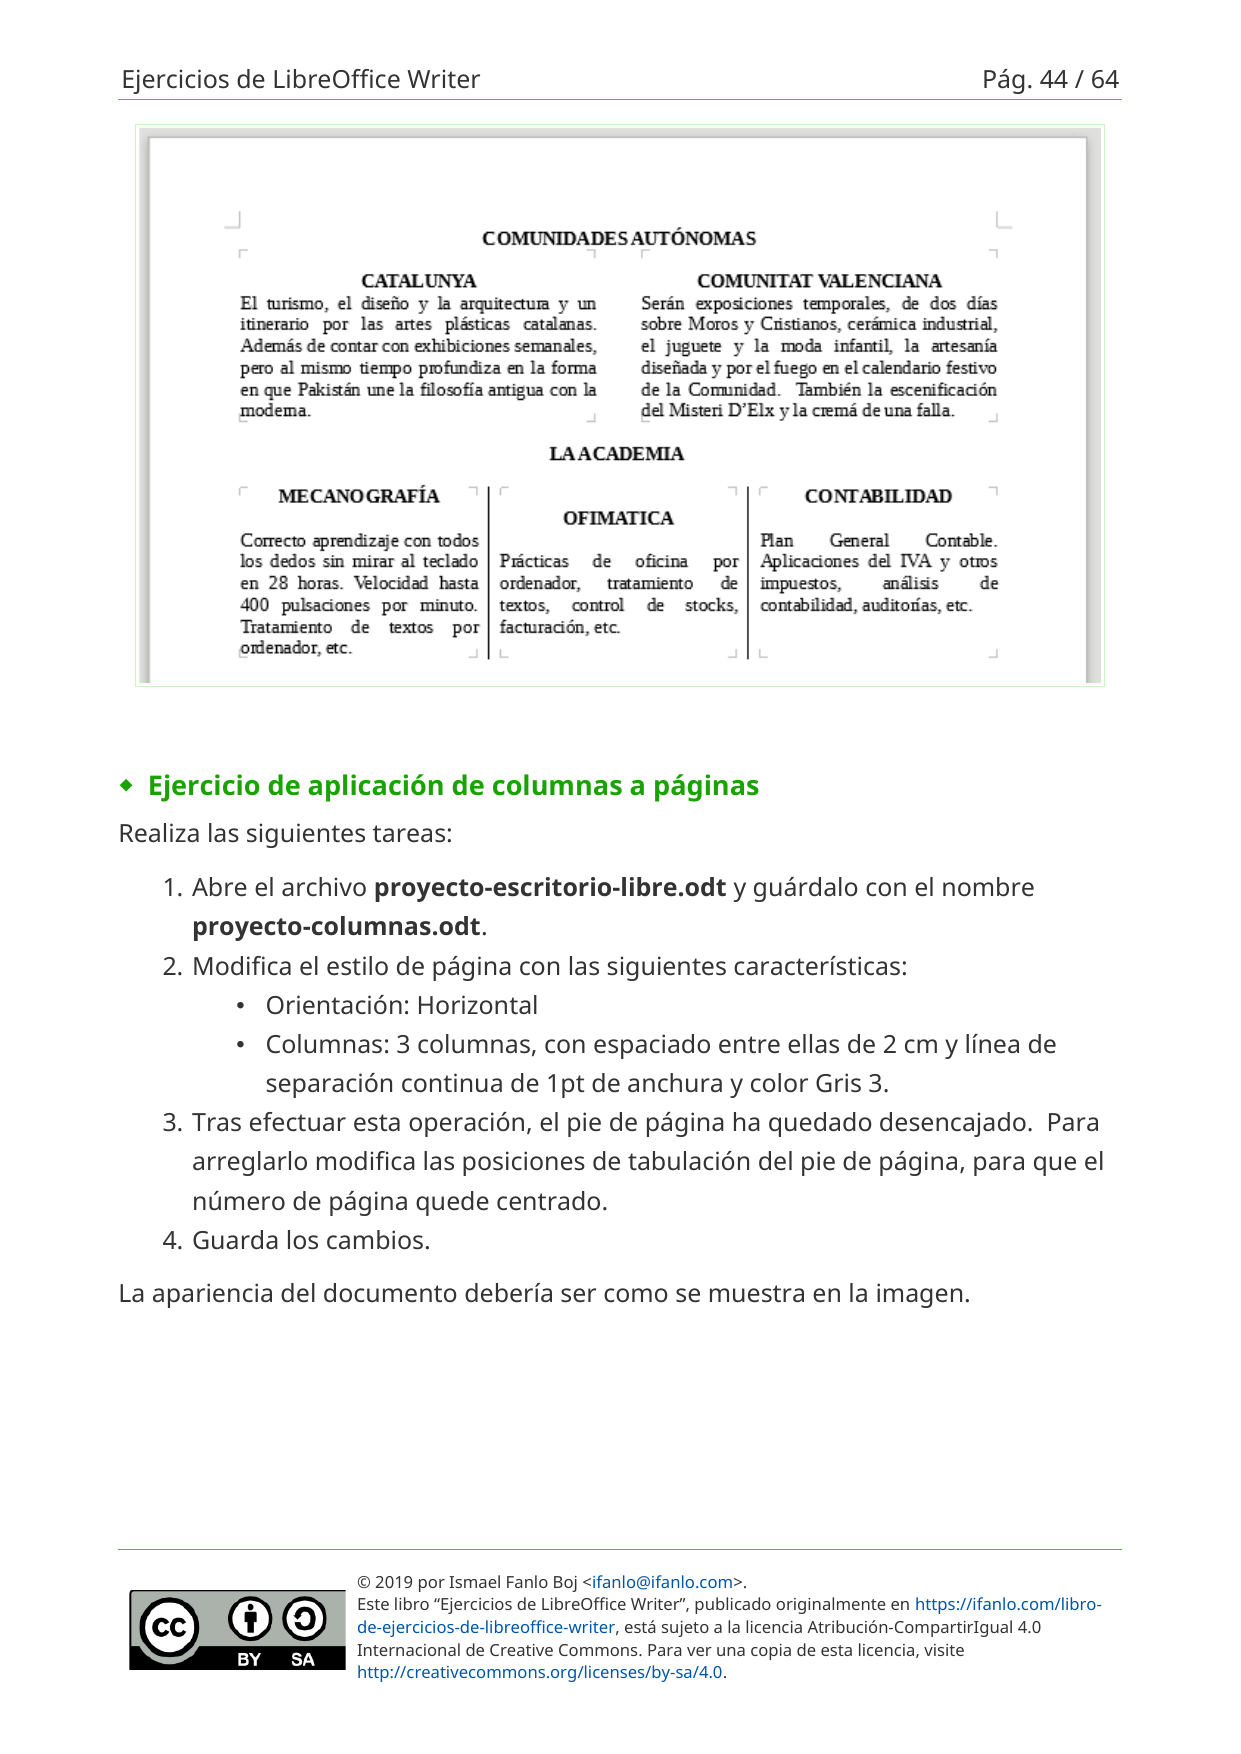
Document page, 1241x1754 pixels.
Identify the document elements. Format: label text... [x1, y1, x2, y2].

subtitle Ejercicio de aplicación de columnas a páginas [118, 767, 1122, 803]
list Columnas: 3 columnas, con espaciado entre ellas de 2 cm y línea de separación continua de 1pt de anchura y color Gris 3. [236, 1026, 1122, 1100]
text Realiza las siguientes tareas: [118, 816, 1122, 850]
list Modifica el estilo de página con las siguientes características: [162, 948, 1122, 982]
list Orientación: Horizontal [236, 987, 1122, 1021]
list Guarda los cambios. [162, 1222, 1122, 1256]
picture [139, 128, 1101, 683]
text La apariencia del documento debería ser como se muestra en la imagen. [118, 1276, 1122, 1310]
picture [129, 1590, 346, 1670]
list Tras efectuar esta operación, el pie de página ha quedado desencajado. Para arreglarlo modifica las posiciones de tabulación del pie de página, para que el número de página quede centrado. [162, 1105, 1122, 1217]
list Abre el archivo proyecto-escritorio-libre.odt y guárdalo con el nombre proyecto-columnas.odt. [162, 870, 1122, 943]
